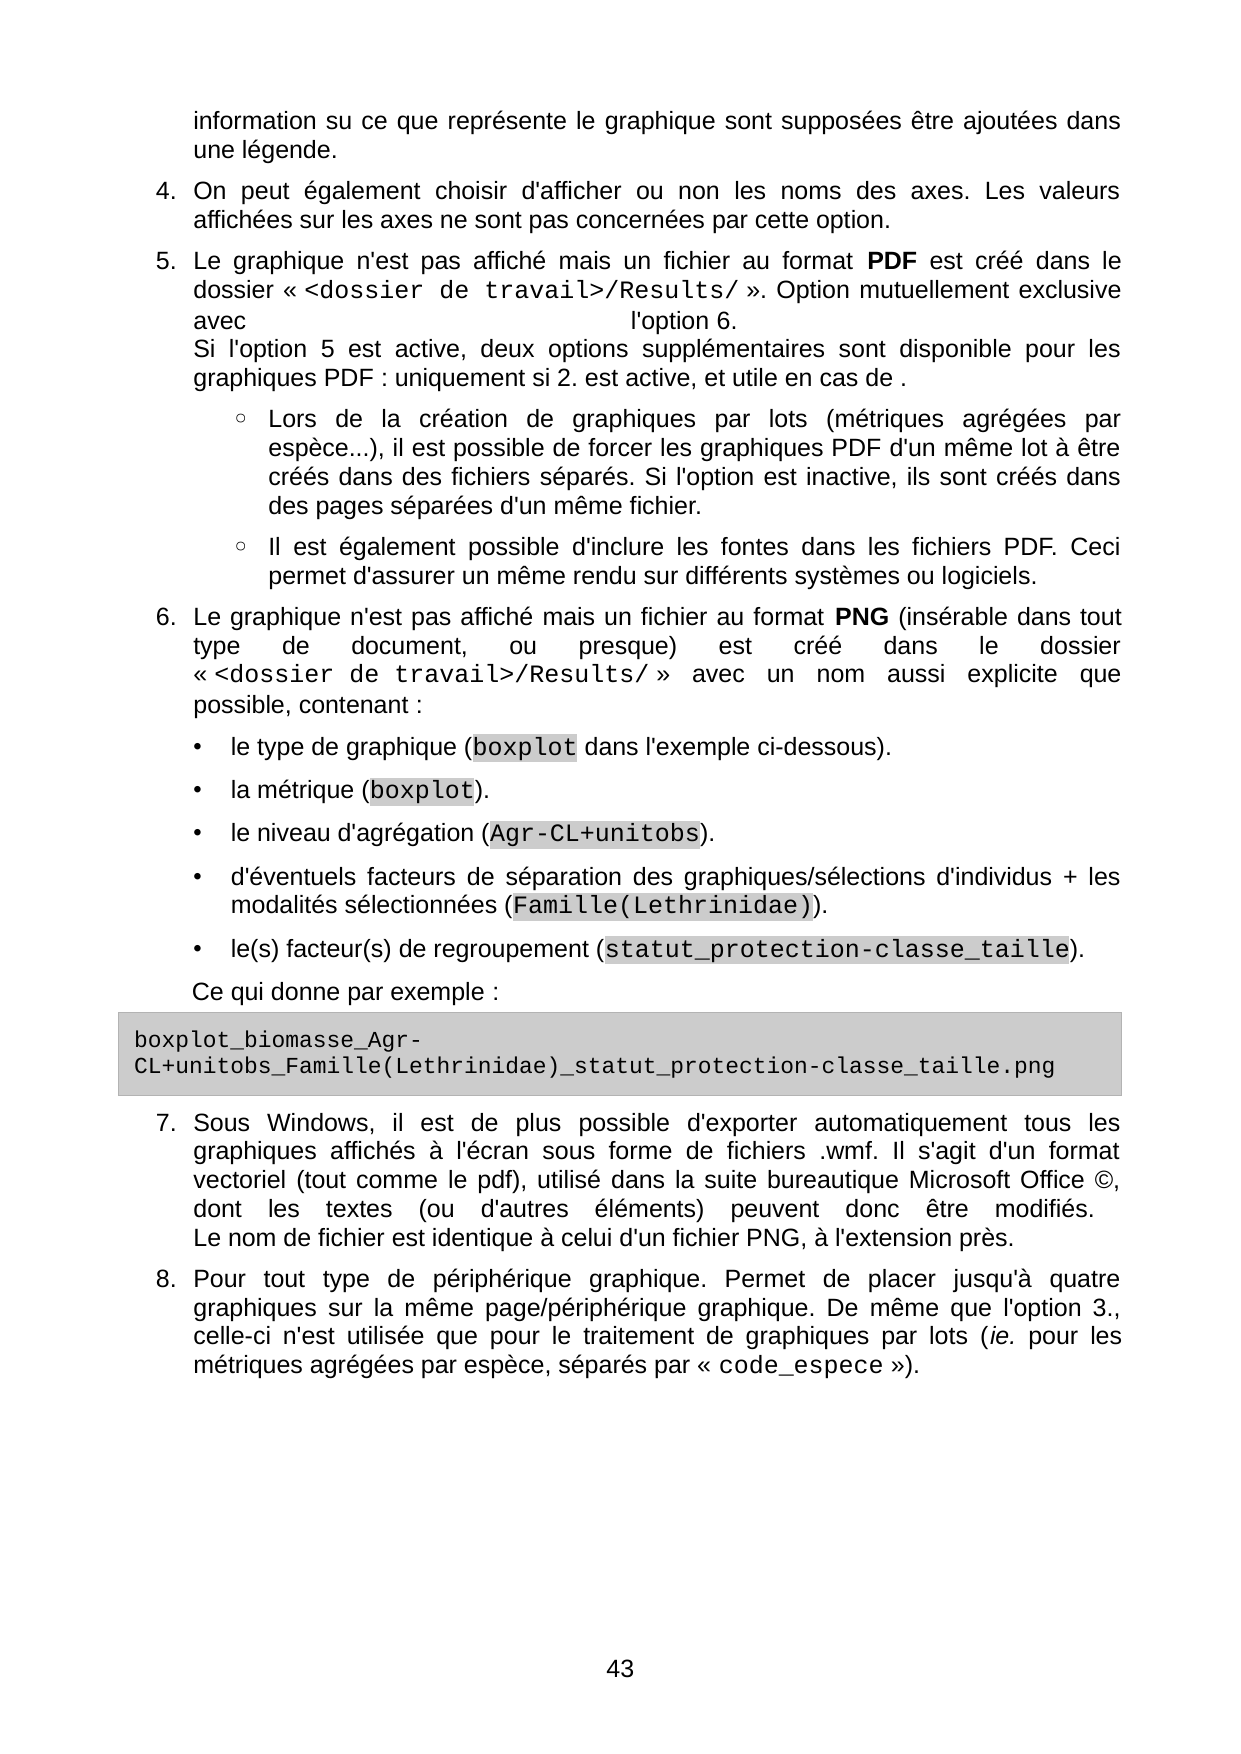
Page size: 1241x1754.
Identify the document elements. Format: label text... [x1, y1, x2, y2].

text Ce qui donne par exemple : [118, 977, 1122, 1006]
list Le graphique n'est pas affiché mais un fichier au format PNG (insérable dans tout type de document, ou presque) est créé dans le dossier « <dossier de travail>/Results/ » avec un nom aussi explicite que possible, contenant : [156, 602, 1122, 719]
list On peut également choisir d'afficher ou non les noms des axes. Les valeurs affichées sur les axes ne sont pas concernées par cette option. [156, 176, 1122, 234]
list Le graphique n'est pas affiché mais un fichier au format PDF est créé dans le dossier « <dossier de travail>/Results/ ». Option mutuellement exclusive avec l'option 6. Si l'option 5 est active, deux options supplémentaires sont disponible pour les graphiques PDF : uniquement si 2. est active, et utile en cas de . [156, 246, 1122, 392]
list la métrique (boxplot). [193, 775, 1122, 806]
list le(s) facteur(s) de regroupement (statut_protection-classe_taille). [193, 934, 1122, 964]
list Lors de la création de graphiques par lots (métriques agrégées par espèce...), il est possible de forcer les graphiques PDF d'un même lot à être créés dans des fichiers séparés. Si l'option est inactive, ils sont créés dans des pages séparées d'un même fichier. [231, 404, 1122, 519]
list information su ce que représente le graphique sont supposées être ajoutées dans une légende. [156, 106, 1122, 164]
list Sous Windows, il est de plus possible d'exporter automatiquement tous les graphiques affichés à l'écran sous forme de fichiers .wmf. Il s'agit d'un format vectoriel (tout comme le pdf), utilisé dans la suite bureautique Microsoft Office ©, dont les textes (ou d'autres éléments) peuvent donc être modifiés. Le nom de fichier est identique à celui d'un fichier PNG, à l'extension près. [156, 1108, 1122, 1251]
list Il est également possible d'inclure les fontes dans les fichiers PDF. Ceci permet d'assurer un même rendu sur différents systèmes ou logiciels. [231, 532, 1122, 589]
list le niveau d'agrégation (Agr-CL+unitobs). [193, 818, 1122, 849]
list Pour tout type de périphérique graphique. Permet de placer jusqu'à quatre graphiques sur la même page/périphérique graphique. De même que l'option 3., celle-ci n'est utilisée que pour le traitement de graphiques par lots (ie. pour les métriques agrégées par espèce, séparés par « code_espece »). [156, 1264, 1122, 1381]
list le type de graphique (boxplot dans l'exemple ci-dessous). [193, 731, 1122, 762]
text boxplot_biomasse_Agr-CL+unitobs_Famille(Lethrinidae)_statut_protection-classe_taille.png [119, 1013, 1121, 1095]
list d'éventuels facteurs de séparation des graphiques/sélections d'individus + les modalités sélectionnées (Famille(Lethrinidae)). [193, 861, 1122, 921]
